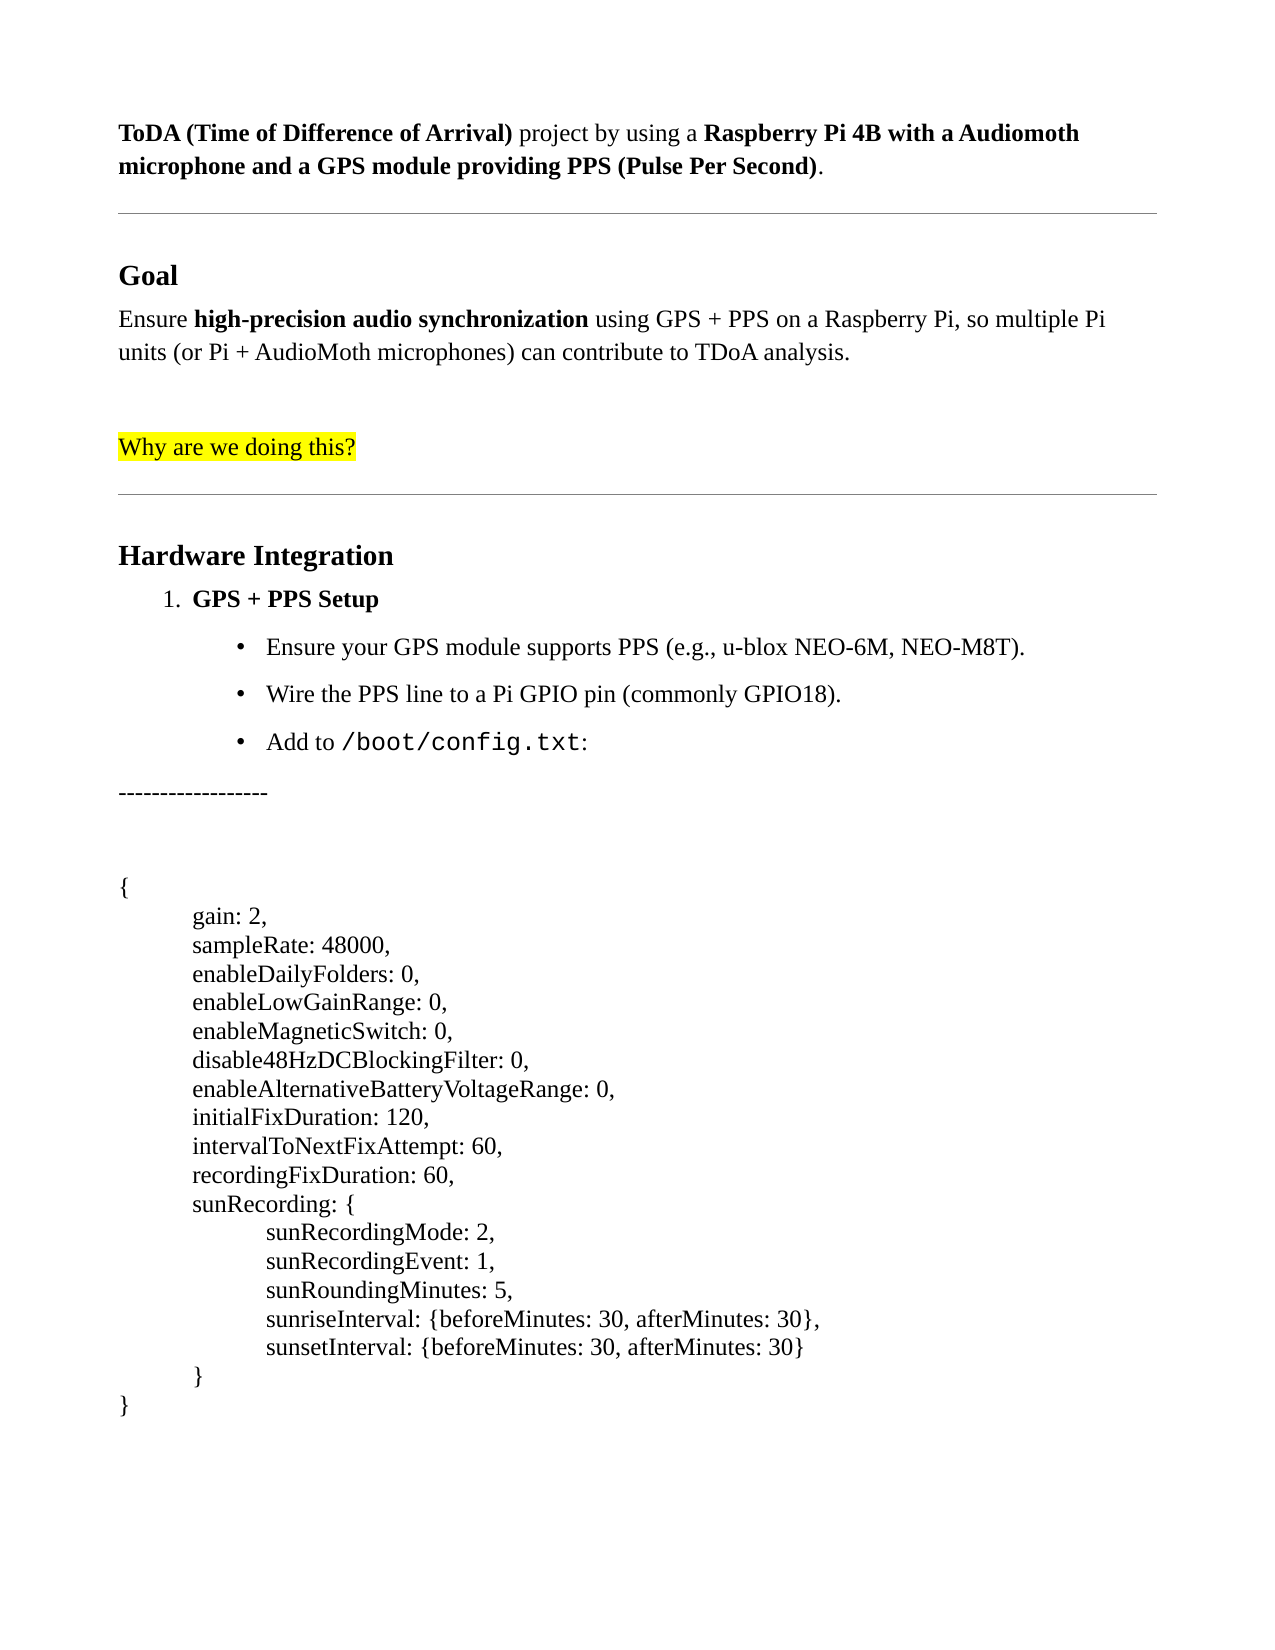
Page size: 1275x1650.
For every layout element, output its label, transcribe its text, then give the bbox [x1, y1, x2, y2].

text disable48HzDCBlockingFilter: 0, [118, 1045, 1157, 1074]
text Ensure high-precision audio synchronization using GPS + PPS on a Raspberry Pi, so multiple Pi units (or Pi + AudioMoth microphones) can contribute to TDoA analysis. [118, 304, 1157, 365]
text gain: 2, [118, 901, 1157, 930]
text ------------------ [118, 777, 1157, 806]
list Ensure your GPS module supports PPS (e.g., u-blox NEO-6M, NEO-M8T). [236, 632, 1157, 661]
subtitle Goal [118, 258, 1157, 291]
text } [118, 1390, 1157, 1419]
text sunRecordingEvent: 1, [118, 1246, 1157, 1275]
text enableAlternativeBatteryVoltageRange: 0, [118, 1074, 1157, 1102]
text intervalToNextFixAttempt: 60, [118, 1131, 1157, 1160]
text } [118, 1361, 1157, 1390]
text sunRecording: { [118, 1189, 1157, 1217]
text ToDA (Time of Difference of Arrival) project by using a Raspberry Pi 4B with a Audiomoth microphone and a GPS module providing PPS (Pulse Per Second). [118, 118, 1157, 180]
text sampleRate: 48000, [118, 930, 1157, 959]
list Wire the PPS line to a Pi GPIO pin (commonly GPIO18). [236, 679, 1157, 708]
text enableDailyFolders: 0, [118, 959, 1157, 987]
text recordingFixDuration: 60, [118, 1160, 1157, 1189]
text Why are we doing this? [118, 432, 1157, 461]
subtitle Hardware Integration [118, 538, 1157, 572]
list GPS + PPS Setup [162, 584, 1157, 613]
text { [118, 872, 1157, 901]
text enableLowGainRange: 0, [118, 987, 1157, 1016]
list Add to /boot/config.txt: [236, 727, 1157, 758]
text sunsetInterval: {beforeMinutes: 30, afterMinutes: 30} [118, 1332, 1157, 1361]
text initialFixDuration: 120, [118, 1102, 1157, 1131]
text sunRoundingMinutes: 5, [118, 1275, 1157, 1304]
text sunriseInterval: {beforeMinutes: 30, afterMinutes: 30}, [118, 1304, 1157, 1332]
text sunRecordingMode: 2, [118, 1217, 1157, 1246]
text enableMagneticSwitch: 0, [118, 1016, 1157, 1045]
